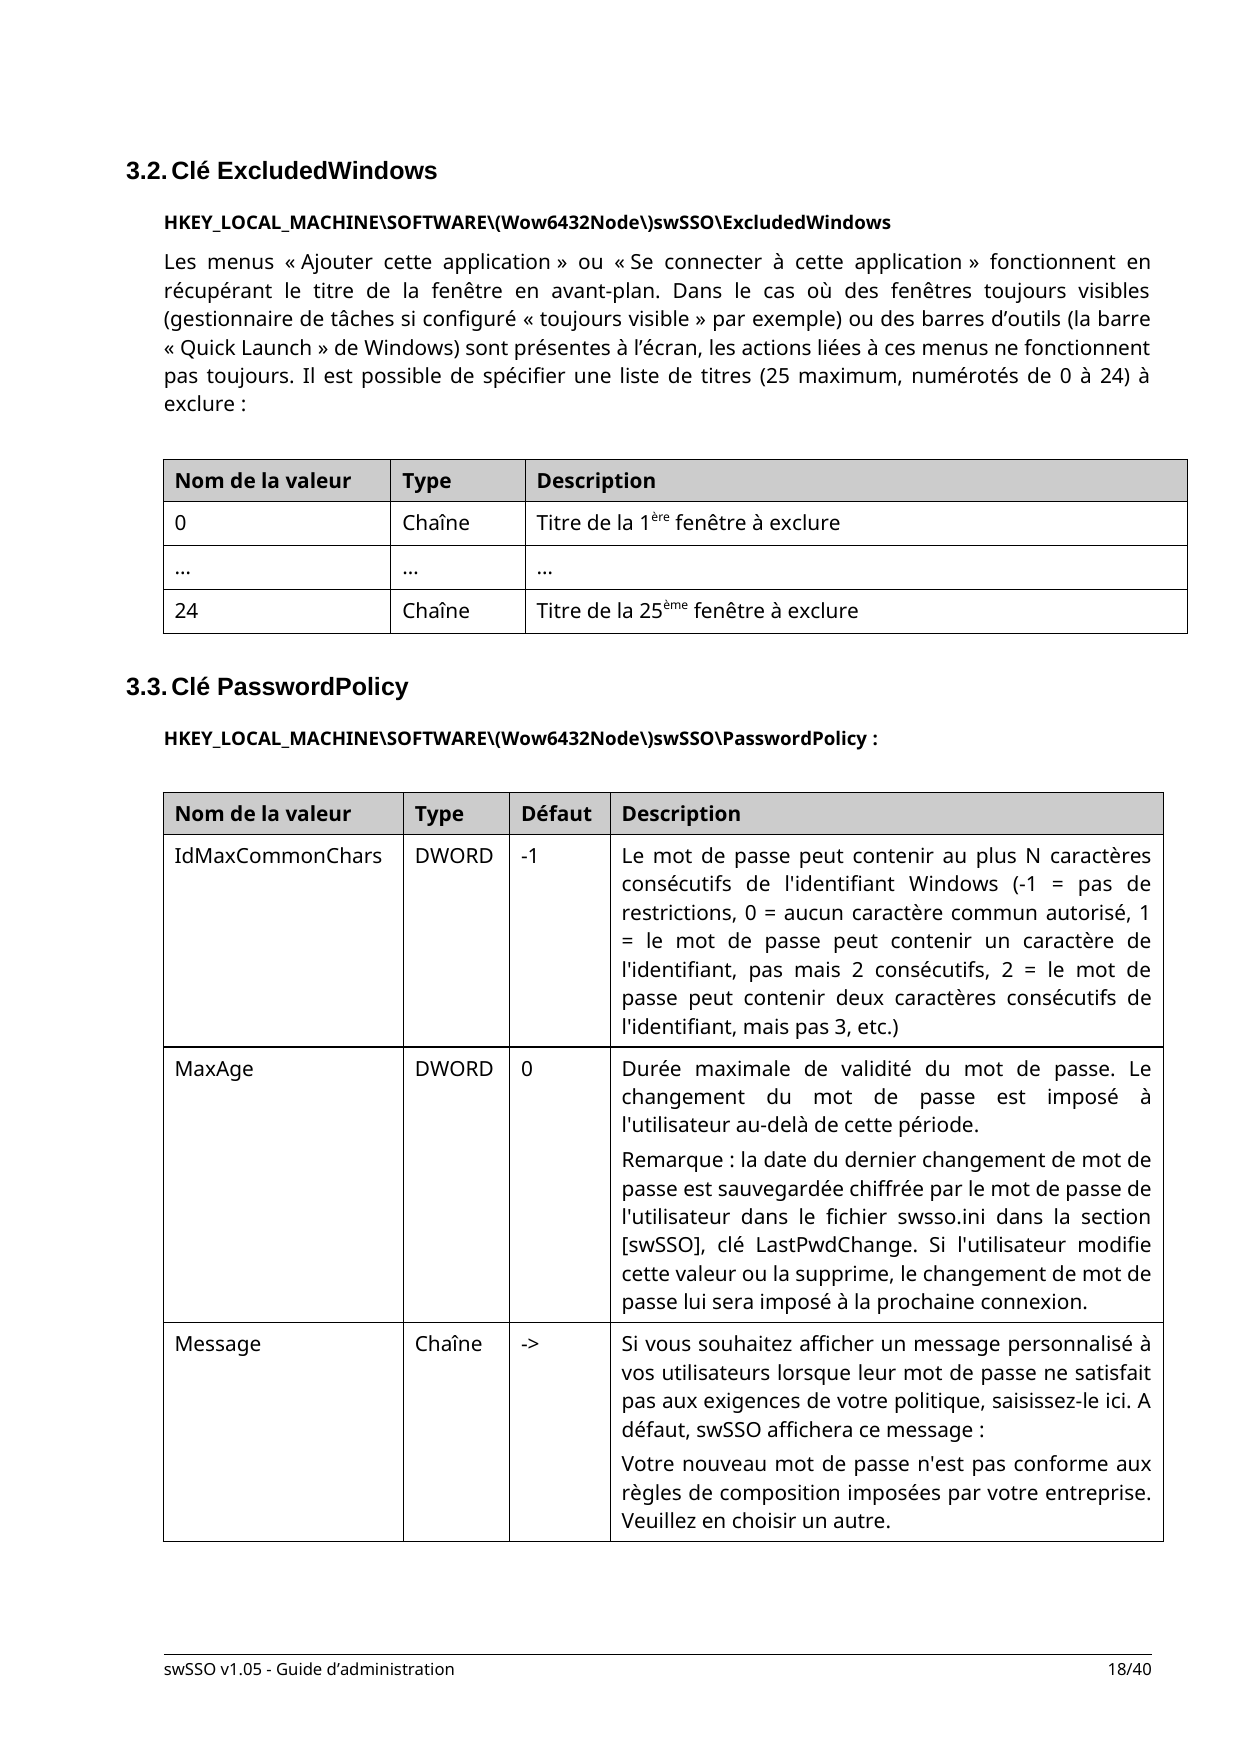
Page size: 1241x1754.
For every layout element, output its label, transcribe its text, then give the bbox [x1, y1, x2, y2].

subtitle Clé PasswordPolicy [126, 672, 1152, 700]
table_cell Chaîne [391, 502, 525, 545]
table_cell Titre de la 25ème fenêtre à exclure [526, 590, 1187, 633]
text HKEY_LOCAL_MACHINE\SOFTWARE\(Wow6432Node\)swSSO\PasswordPolicy : [164, 725, 1152, 751]
table_cell Titre de la 1ère fenêtre à exclure [526, 502, 1187, 545]
table_cell … [526, 546, 1187, 589]
table_header Description [611, 793, 1163, 834]
table_cell 24 [164, 590, 390, 633]
table_cell IdMaxCommonChars [164, 835, 403, 1046]
table_cell Chaîne [404, 1323, 509, 1541]
table_cell MaxAge [164, 1048, 403, 1322]
table_cell Si vous souhaitez afficher un message personnalisé à vos utilisateurs lorsque leur mot de passe ne satisfait pas aux exigences de votre politique, saisissez-le ici. A défaut, swSSO affichera ce message : Votre nouveau mot de passe n'est pas conforme aux règles de composition imposées par votre entreprise. Veuillez en choisir un autre. [611, 1323, 1163, 1541]
table_cell Chaîne [391, 590, 525, 633]
table_cell Message [164, 1323, 403, 1541]
table_cell -> [510, 1323, 610, 1541]
table_header Type [391, 460, 525, 501]
table_cell -1 [510, 835, 610, 1046]
table_cell 0 [510, 1048, 610, 1322]
table_cell DWORD [404, 835, 509, 1046]
table_cell Le mot de passe peut contenir au plus N caractères consécutifs de l'identifiant Windows (-1 = pas de restrictions, 0 = aucun caractère commun autorisé, 1 = le mot de passe peut contenir un caractère de l'identifiant, pas mais 2 consécutifs, 2 = le mot de passe peut contenir deux caractères consécutifs de l'identifiant, mais pas 3, etc.) [611, 835, 1163, 1046]
text Les menus « Ajouter cette application » ou « Se connecter à cette application » fonctionnent en récupérant le titre de la fenêtre en avant-plan. Dans le cas où des fenêtres toujours visibles (gestionnaire de tâches si configuré « toujours visible » par exemple) ou des barres d’outils (la barre « Quick Launch » de Windows) sont présentes à l’écran, les actions liées à ces menus ne fonctionnent pas toujours. Il est possible de spécifier une liste de titres (25 maximum, numérotés de 0 à 24) à exclure : [164, 247, 1152, 418]
table_cell DWORD [404, 1048, 509, 1322]
table_cell Durée maximale de validité du mot de passe. Le changement du mot de passe est imposé à l'utilisateur au-delà de cette période. Remarque : la date du dernier changement de mot de passe est sauvegardée chiffrée par le mot de passe de l'utilisateur dans le fichier swsso.ini dans la section [swSSO], clé LastPwdChange. Si l'utilisateur modifie cette valeur ou la supprime, le changement de mot de passe lui sera imposé à la prochaine connexion. [611, 1048, 1163, 1322]
table_header Nom de la valeur [164, 793, 403, 834]
table_header Défaut [510, 793, 610, 834]
table_header Type [404, 793, 509, 834]
text HKEY_LOCAL_MACHINE\SOFTWARE\(Wow6432Node\)swSSO\ExcludedWindows [164, 209, 1152, 235]
table_header Description [526, 460, 1187, 501]
table_cell … [164, 546, 390, 589]
table_cell 0 [164, 502, 390, 545]
table_header Nom de la valeur [164, 460, 390, 501]
subtitle Clé ExcludedWindows [126, 156, 1152, 184]
table_cell … [391, 546, 525, 589]
